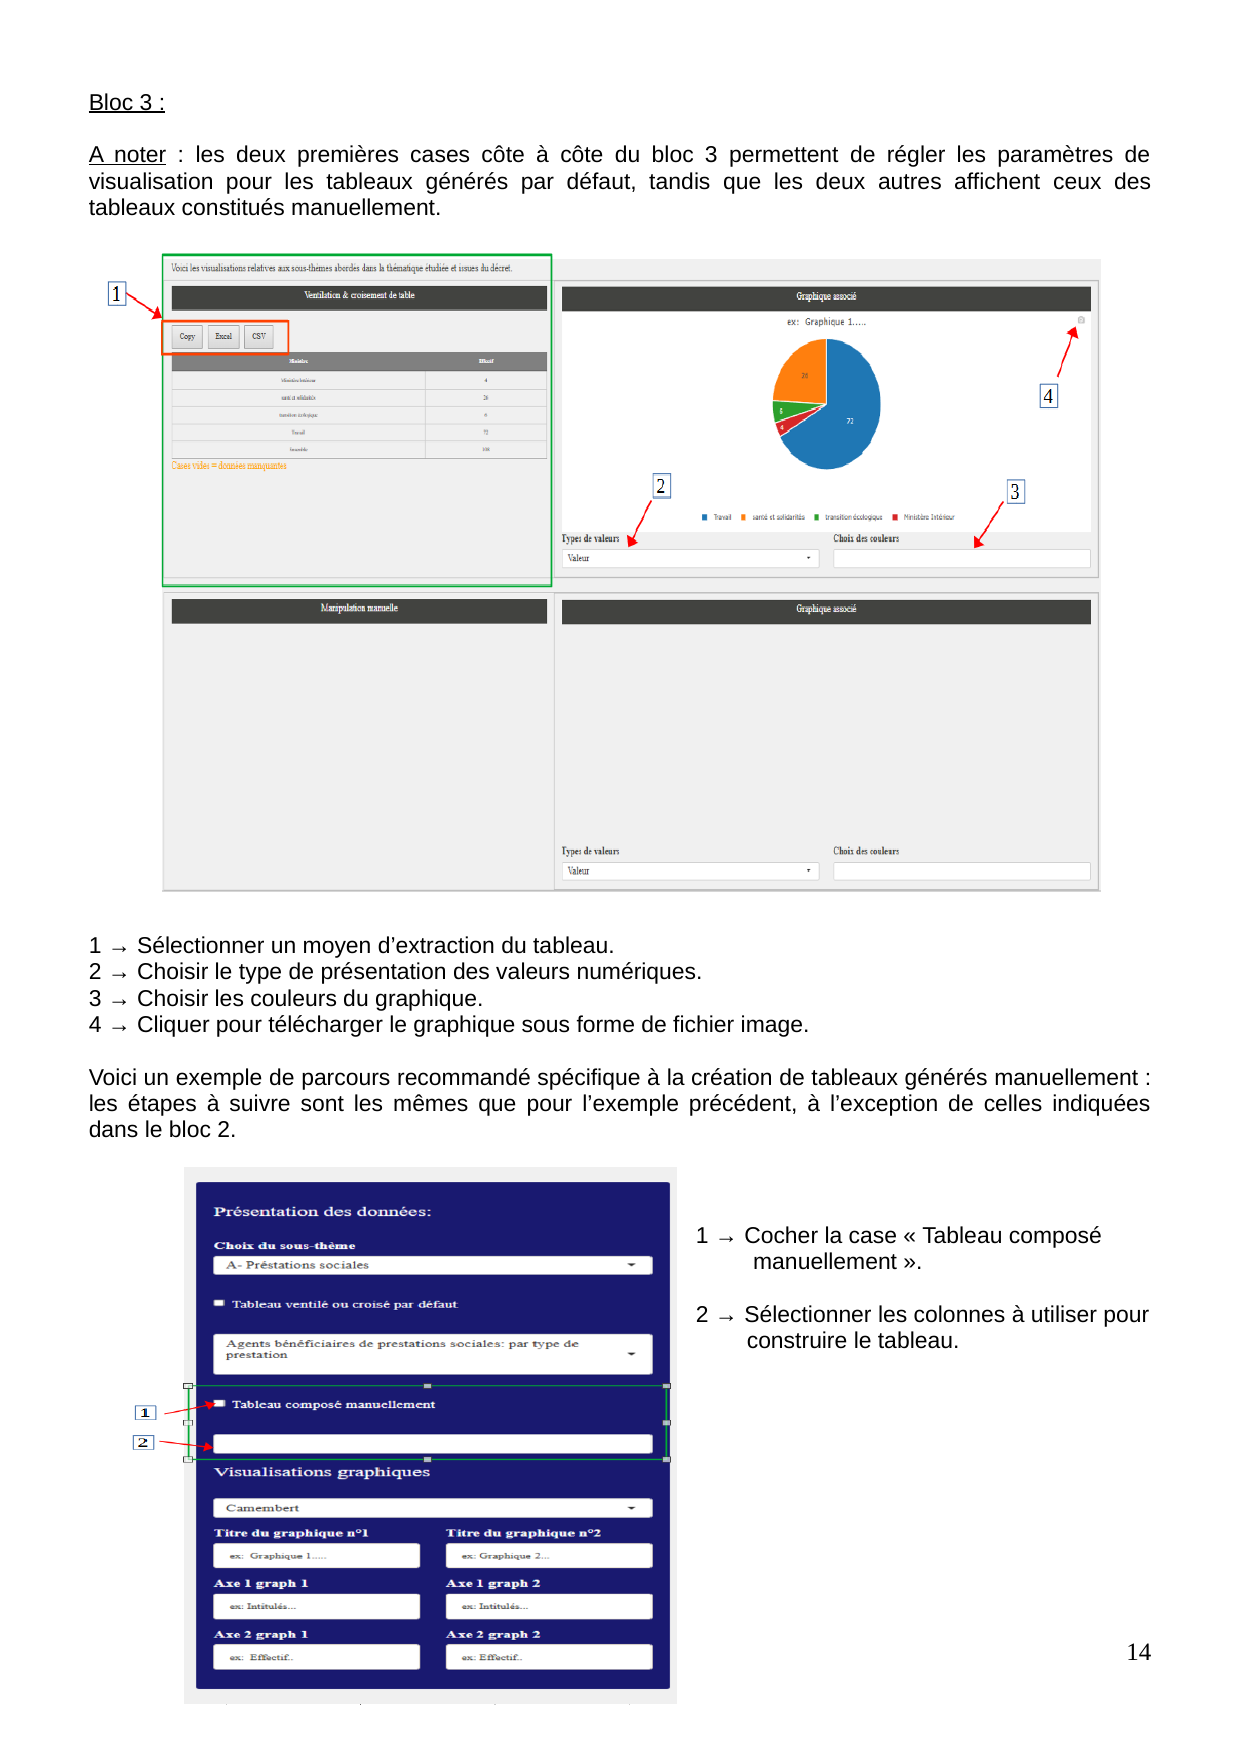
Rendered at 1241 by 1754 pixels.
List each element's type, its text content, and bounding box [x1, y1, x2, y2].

text construire le tableau. [690, 1327, 1152, 1353]
text 3 → Choisir les couleurs du graphique. [88, 984, 1152, 1011]
picture [108, 1149, 690, 1705]
text 2 → Sélectionner les colonnes à utiliser pour [690, 1301, 1152, 1327]
text Bloc 3 : [88, 88, 1152, 115]
text [88, 1248, 108, 1274]
text 2 → Choisir le type de présentation des valeurs numériques. [88, 958, 1152, 984]
text 1 → Sélectionner un moyen d’extraction du tableau. [88, 932, 1152, 958]
text manuellement ». [690, 1248, 1152, 1274]
text A noter : les deux premières cases côte à côte du bloc 3 permettent de régler les paramètres de visualisation pour les tableaux générés par défaut, tandis que les deux autres affichent ceux des tableaux constitués manuellement. [88, 141, 1152, 220]
text 4 → Cliquer pour télécharger le graphique sous forme de fichier image. [88, 1011, 1152, 1037]
text Voici un exemple de parcours recommandé spécifique à la création de tableaux générés manuellement : les étapes à suivre sont les mêmes que pour l’exemple précédent, à l’exception de celles indiquées dans le bloc 2. [88, 1064, 1152, 1143]
picture [91, 233, 1116, 905]
text 1 → Cocher la case « Tableau composé [690, 1222, 1152, 1248]
text [88, 1327, 108, 1353]
